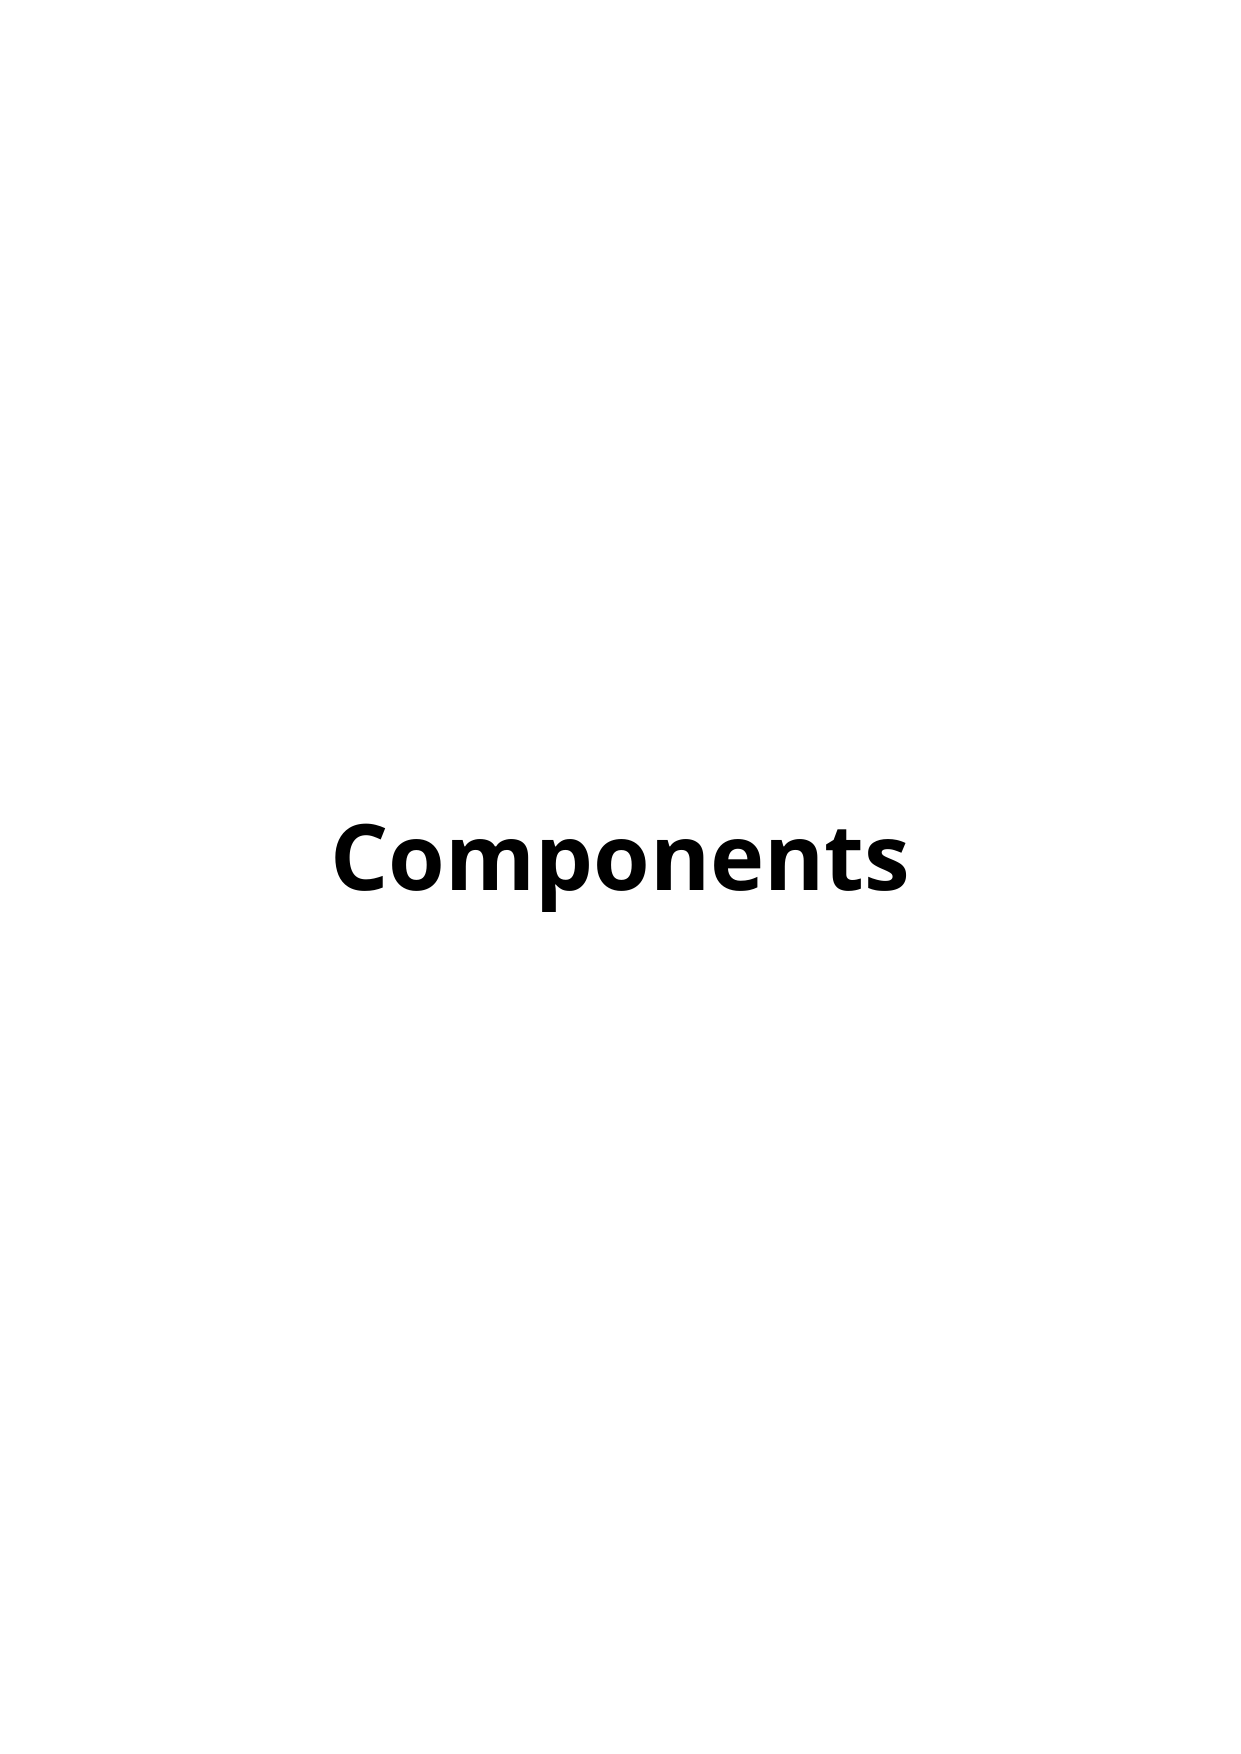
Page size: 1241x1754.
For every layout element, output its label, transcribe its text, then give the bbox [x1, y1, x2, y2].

subtitle Components [118, 793, 1122, 918]
